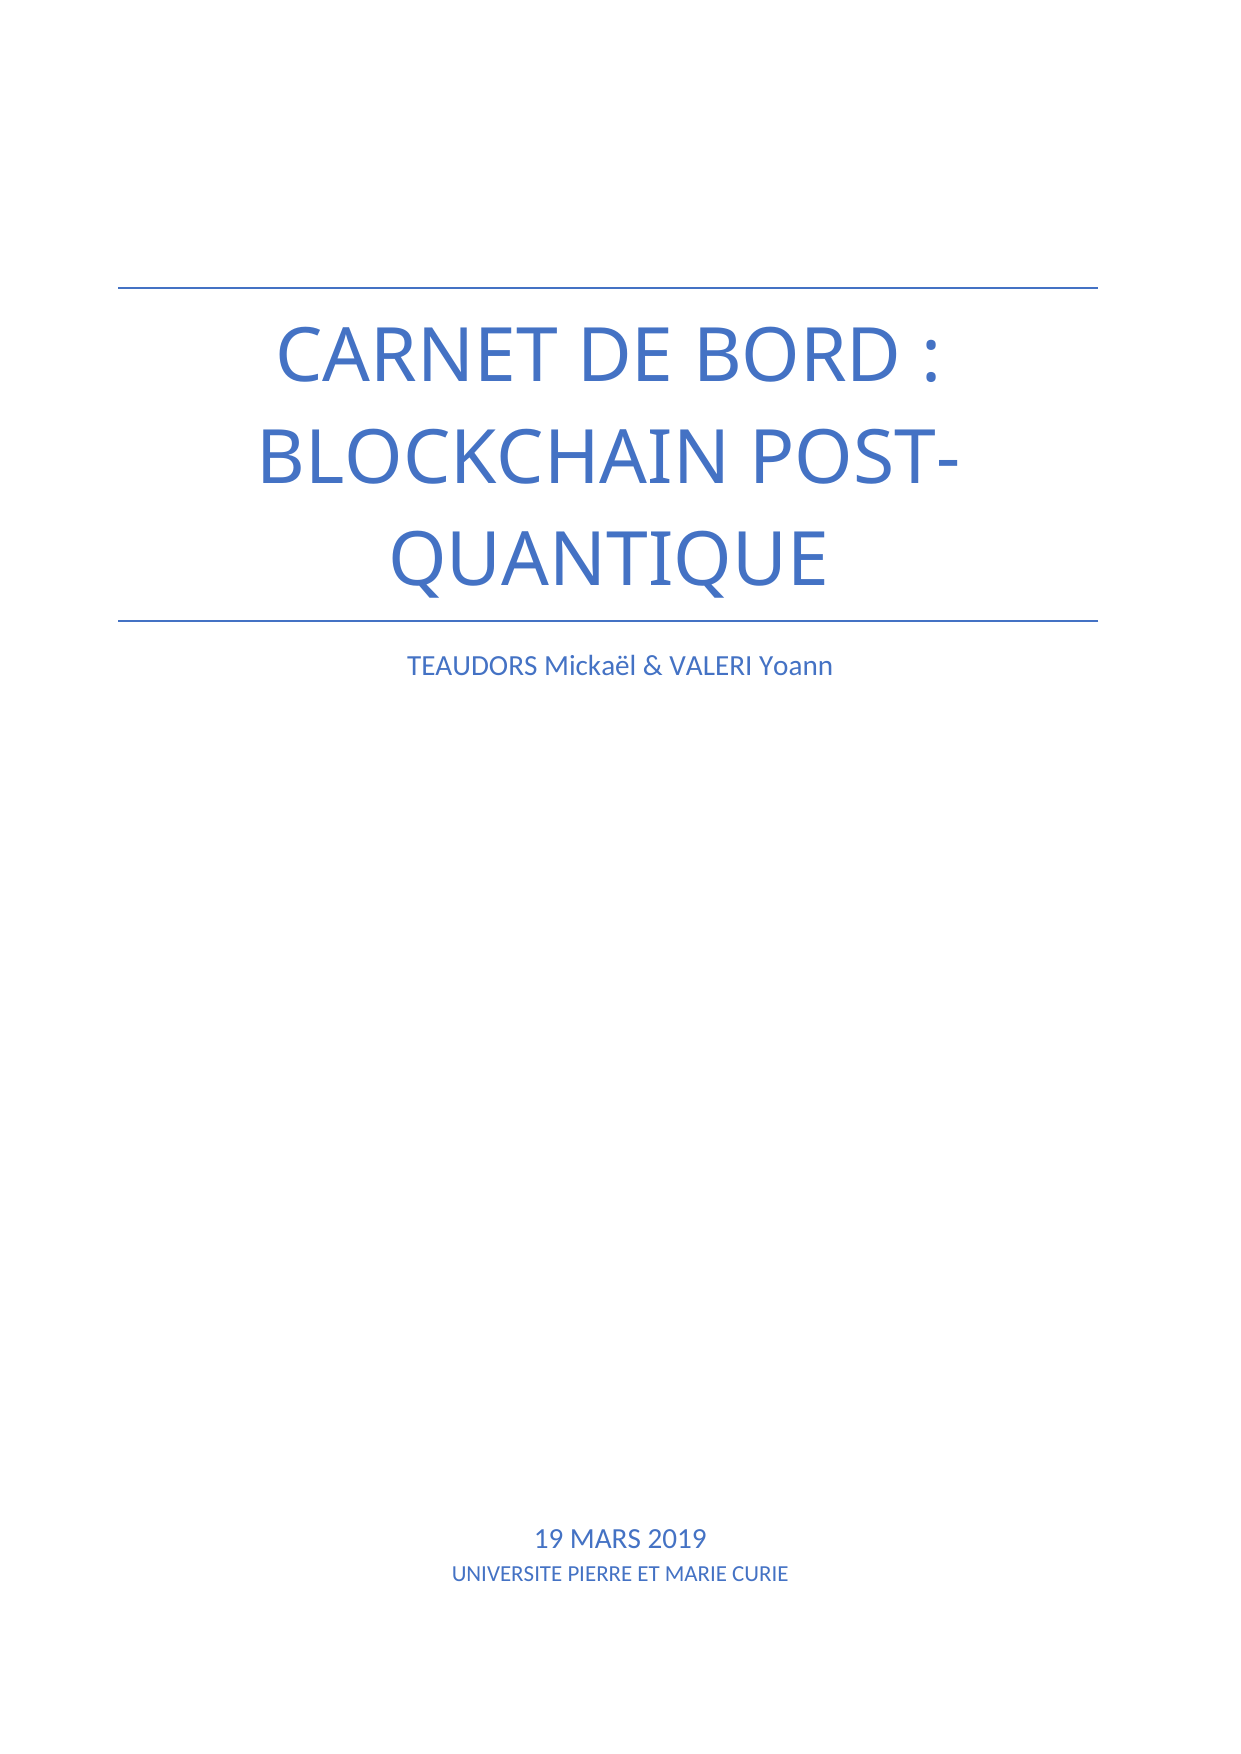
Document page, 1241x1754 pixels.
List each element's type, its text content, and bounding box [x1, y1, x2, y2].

text TEAUDORS Mickaël & VALERI Yoann [148, 647, 1093, 682]
text CARNET DE BORD : Blockchain post-quantique [118, 289, 1098, 620]
text [148, 1491, 1093, 1520]
text uNIVERSITE PIERRE ET MARIE CURIE [148, 1559, 1093, 1588]
text 19 MARS 2019 [148, 1520, 1093, 1555]
text [148, 1555, 1093, 1559]
